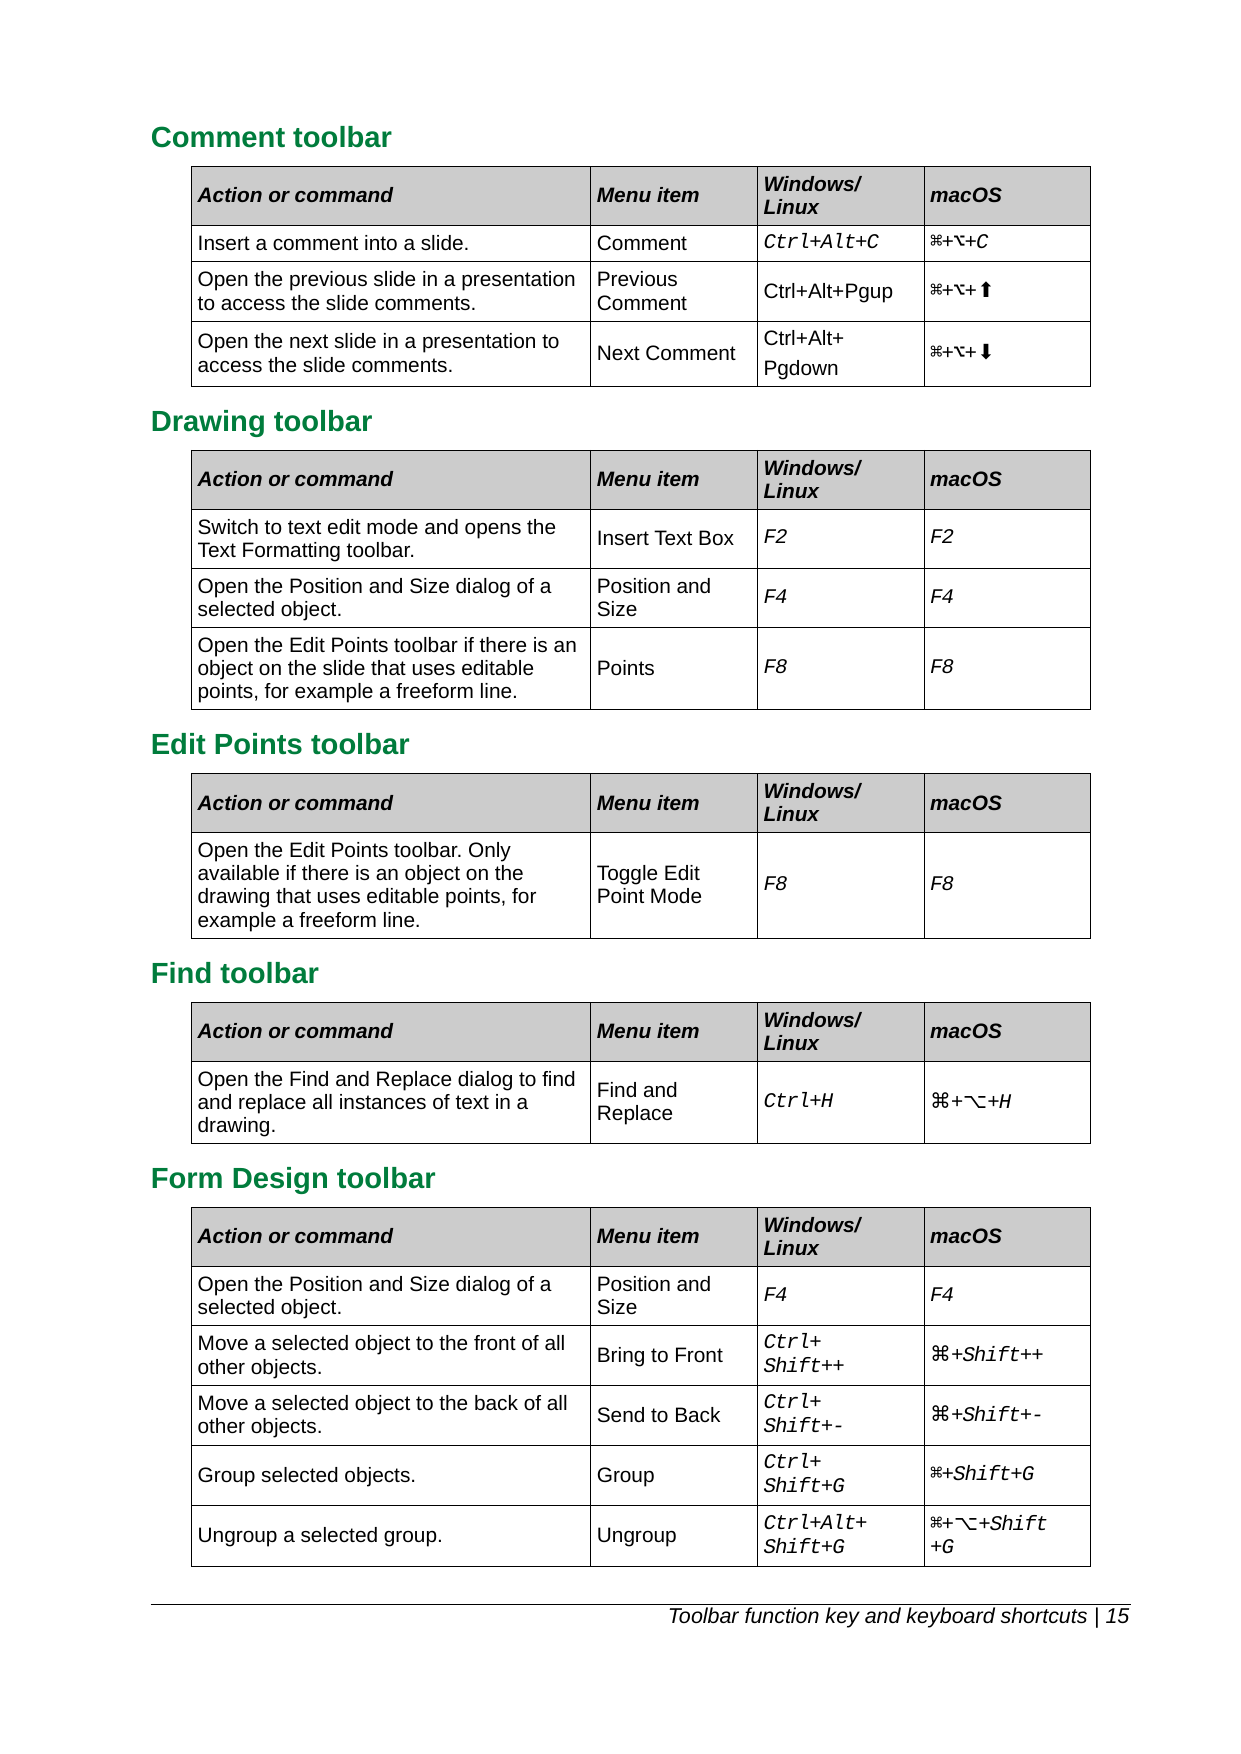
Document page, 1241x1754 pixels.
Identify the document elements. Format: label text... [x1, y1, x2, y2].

table_cell F8 [758, 833, 924, 938]
table_cell Ctrl+ Shift+G [758, 1446, 924, 1505]
table_cell F2 [758, 510, 924, 568]
table_cell F4 [925, 1267, 1090, 1325]
table_cell Open the Edit Points toolbar. Only available if there is an object on the drawing that uses editable points, for example a freeform line. [192, 833, 590, 938]
table_cell Points [591, 628, 757, 709]
table_cell Find and Replace [591, 1062, 757, 1143]
table_cell Ctrl+H [758, 1062, 924, 1143]
table_cell F4 [758, 1267, 924, 1325]
table_cell Ctrl+Alt+C [758, 226, 924, 261]
table_header Windows/Linux [758, 1208, 924, 1266]
table_header Action or command [192, 167, 590, 225]
table_header Menu item [591, 1003, 757, 1061]
table_cell Open the Position and Size dialog of a selected object. [192, 569, 590, 627]
table_header macOS [925, 774, 1090, 832]
table_cell Position and Size [591, 569, 757, 627]
table_cell Open the next slide in a presentation to access the slide comments. [192, 322, 590, 386]
table_cell Move a selected object to the back of all other objects. [192, 1386, 590, 1445]
table_header Action or command [192, 1208, 590, 1266]
table_cell F2 [925, 510, 1090, 568]
table_cell Toggle Edit Point Mode [591, 833, 757, 938]
table_cell Previous Comment [591, 262, 757, 321]
subtitle Form Design toolbar [151, 1162, 1131, 1194]
subtitle Drawing toolbar [151, 405, 1131, 437]
table_cell ⌘+⌥+⬆︎ [925, 262, 1090, 321]
table_cell Position and Size [591, 1267, 757, 1325]
table_cell Move a selected object to the front of all other objects. [192, 1326, 590, 1385]
table_header macOS [925, 167, 1090, 225]
table_cell F4 [925, 569, 1090, 627]
table_header macOS [925, 1208, 1090, 1266]
table_header Action or command [192, 451, 590, 509]
table_cell ⌘+⌥+⬇︎ [925, 322, 1090, 386]
table_cell Bring to Front [591, 1326, 757, 1385]
table_header Windows/Linux [758, 451, 924, 509]
table_cell ⌘+Shift++ [925, 1326, 1090, 1385]
table_header Menu item [591, 451, 757, 509]
table_cell Open the Find and Replace dialog to find and replace all instances of text in a drawing. [192, 1062, 590, 1143]
table_cell Next Comment [591, 322, 757, 386]
table_header Windows/Linux [758, 167, 924, 225]
table_cell Insert a comment into a slide. [192, 226, 590, 261]
table_cell Ctrl+Alt+Pgup [758, 262, 924, 321]
table_cell ⌘+⌥+Shift +G [925, 1506, 1090, 1566]
table_cell Group selected objects. [192, 1446, 590, 1505]
subtitle Edit Points toolbar [151, 728, 1131, 761]
table_cell ⌘+Shift+- [925, 1386, 1090, 1445]
table_cell F8 [758, 628, 924, 709]
table_header Menu item [591, 167, 757, 225]
table_cell Group [591, 1446, 757, 1505]
table_cell Open the Position and Size dialog of a selected object. [192, 1267, 590, 1325]
table_cell ⌘+⌥+H [925, 1062, 1090, 1143]
table_cell F8 [925, 628, 1090, 709]
table_cell Open the previous slide in a presentation to access the slide comments. [192, 262, 590, 321]
subtitle Comment toolbar [151, 121, 1131, 154]
table_cell F8 [925, 833, 1090, 938]
table_header Windows/Linux [758, 1003, 924, 1061]
table_cell Ctrl+Alt+ Shift+G [758, 1506, 924, 1566]
table_header Action or command [192, 1003, 590, 1061]
table_cell Ungroup [591, 1506, 757, 1566]
table_cell F4 [758, 569, 924, 627]
table_cell Ctrl+Alt+ Pgdown [758, 322, 924, 386]
table_cell Ctrl+ Shift+- [758, 1386, 924, 1445]
table_cell ⌘+⌥+C [925, 226, 1090, 261]
subtitle Find toolbar [151, 957, 1131, 989]
table_header macOS [925, 451, 1090, 509]
table_cell Ungroup a selected group. [192, 1506, 590, 1566]
table_cell Comment [591, 226, 757, 261]
table_cell Insert Text Box [591, 510, 757, 568]
table_header Menu item [591, 1208, 757, 1266]
table_header Menu item [591, 774, 757, 832]
table_cell Switch to text edit mode and opens the Text Formatting toolbar. [192, 510, 590, 568]
table_cell Send to Back [591, 1386, 757, 1445]
table_header Windows/Linux [758, 774, 924, 832]
table_cell ⌘+Shift+G [925, 1446, 1090, 1505]
table_cell Ctrl+ Shift++ [758, 1326, 924, 1385]
table_header macOS [925, 1003, 1090, 1061]
table_cell Open the Edit Points toolbar if there is an object on the slide that uses editable points, for example a freeform line. [192, 628, 590, 709]
table_header Action or command [192, 774, 590, 832]
